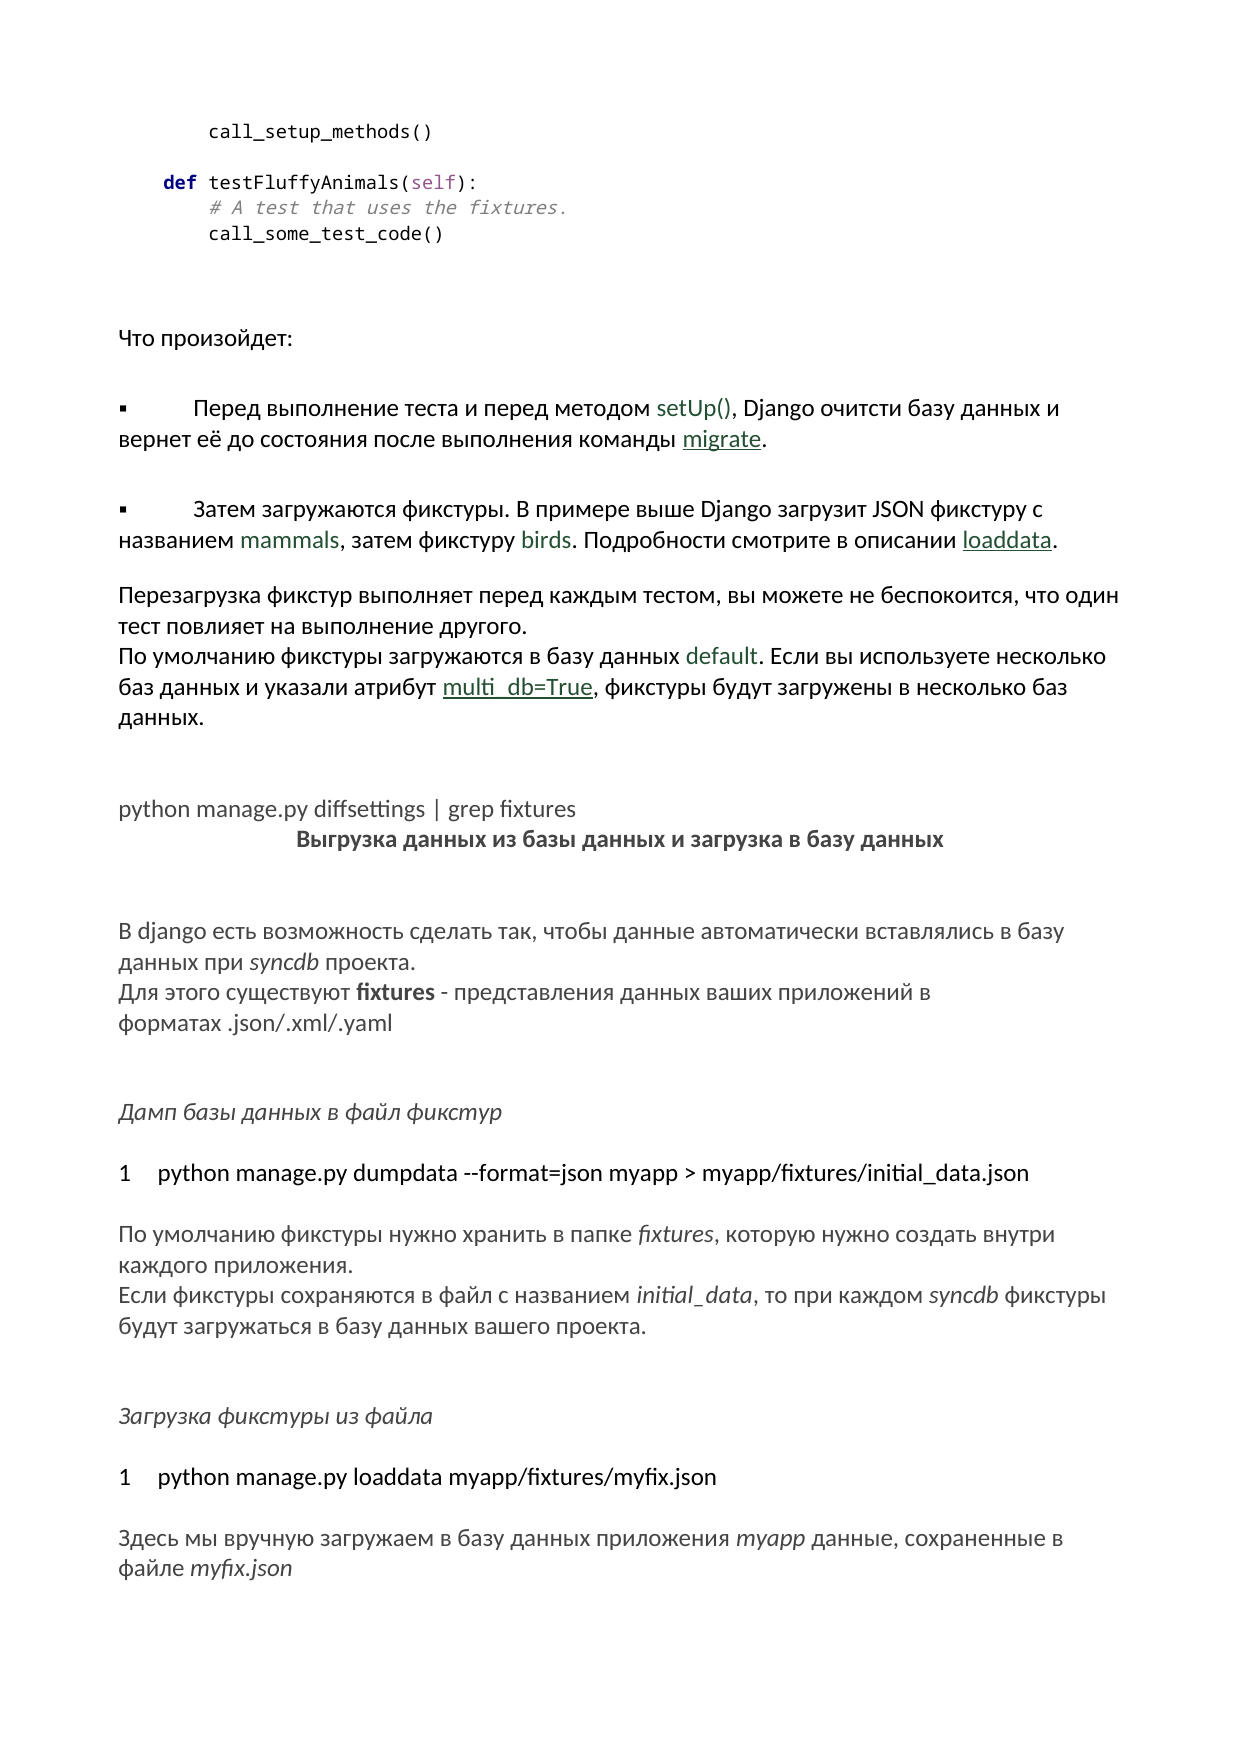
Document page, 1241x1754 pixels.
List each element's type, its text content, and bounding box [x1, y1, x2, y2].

text По умолчанию фикстуры нужно хранить в папке fixtures, которую нужно создать внутри каждого приложения. Если фикстуры сохраняются в файл с названием initial_data, то при каждом syncdb фикстуры будут загружаться в базу данных вашего проекта. [118, 1188, 1122, 1400]
text call_setup_methods() def testFluffyAnimals(self): # A test that uses the fixtures. call_some_test_code() [118, 118, 1122, 246]
subtitle Загрузка фикстуры из файла [118, 1400, 1122, 1430]
subtitle Дамп базы данных в файл фикстур [118, 1096, 1122, 1127]
table_header 1 [118, 1158, 157, 1188]
text Выгрузка данных из базы данных и загрузка в базу данных [118, 823, 1122, 854]
text Перезагрузка фикстур выполняет перед каждым тестом, вы можете не беспокоится, что один тест повлияет на выполнение другого. [118, 579, 1122, 640]
table_header python manage.py loaddata myapp/fixtures/myfix.json [158, 1461, 1181, 1491]
text Здесь мы вручную загружаем в базу данных приложения myapp данные, сохраненные в файле myfix.json [118, 1491, 1122, 1583]
table_header python manage.py dumpdata --format=json myapp > myapp/fixtures/initial_data.json [158, 1158, 1181, 1188]
text По умолчанию фикстуры загружаются в базу данных default. Если вы используете несколько баз данных и указали атрибут multi_db=True, фикстуры будут загружены в несколько баз данных. [118, 640, 1122, 732]
text В django есть возможность сделать так, чтобы данные автоматически вставлялись в базу данных при syncdb проекта. Для этого существуют fixtures - представления данных ваших приложений в форматах .json/.xml/.yaml [118, 915, 1122, 1096]
list Затем загружаются фикстуры. В примере выше Django загрузит JSON фикстуру с названием mammals, затем фикстуру birds. Подробности смотрите в описании loaddata. [118, 493, 1122, 554]
table_header 1 [118, 1461, 157, 1491]
list Перед выполнение теста и перед методом setUp(), Django очитсти базу данных и вернет её до состояния после выполнения команды migrate. [118, 392, 1122, 453]
text python manage.py diffsettings | grep fixtures [118, 793, 1122, 823]
text Что произойдет: [118, 322, 1122, 352]
